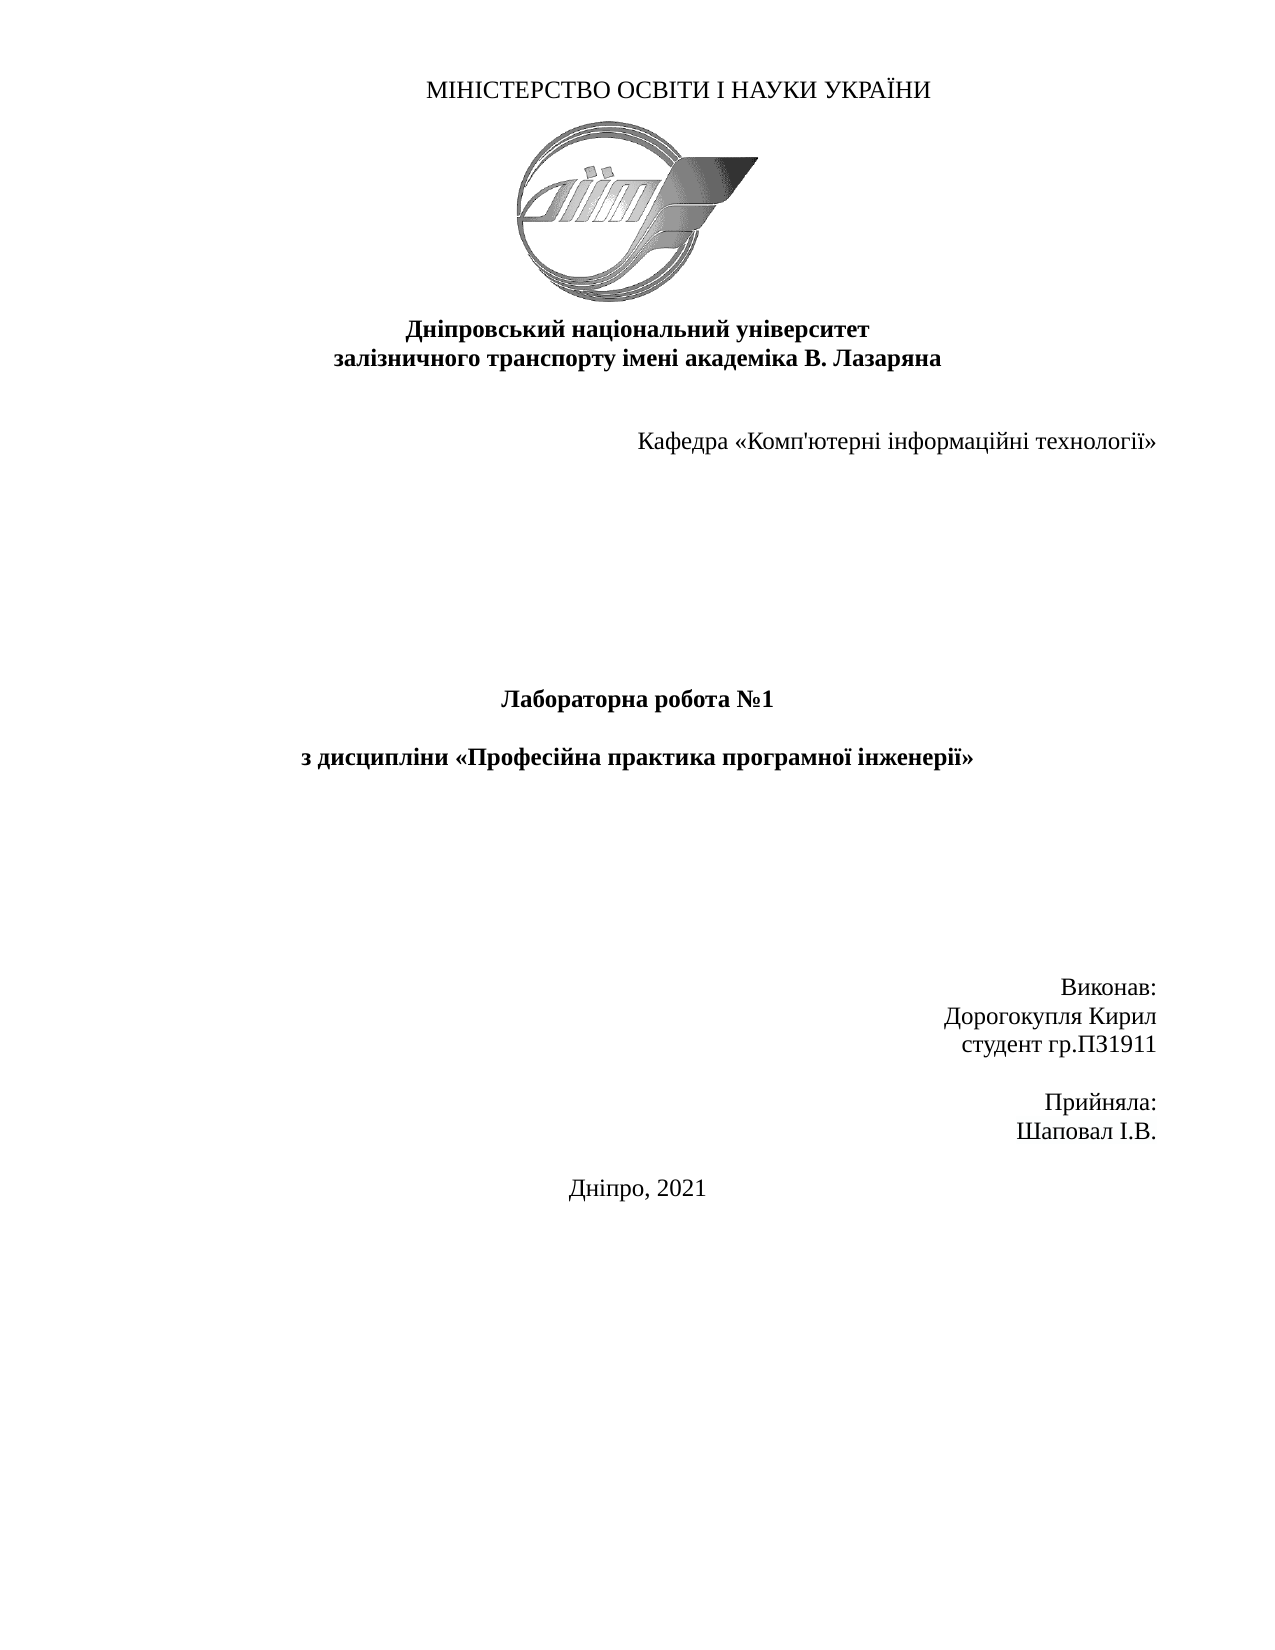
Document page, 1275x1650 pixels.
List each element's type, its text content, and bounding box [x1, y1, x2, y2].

text Прийняла: [709, 1087, 1157, 1116]
text Виконав: [118, 972, 1157, 1001]
text Дніпровський національний університет залізничного транспорту імені академіка В. Лазаряна [118, 314, 1157, 372]
text Кафедра «Комп'ютерні інформаційні технології» [118, 426, 1157, 454]
text Дорогокупля Кирил [118, 1001, 1157, 1029]
text Шаповал І.В. [709, 1116, 1157, 1144]
text студент гр.ПЗ1911 [709, 1029, 1157, 1058]
text з дисципліни «Професійна практика програмної інженерії» [118, 713, 1157, 771]
text Лабораторна робота №1 [118, 684, 1157, 713]
text Дніпро, 2021 [118, 1173, 1157, 1202]
text МІНІСТЕРСТВО ОСВІТИ І НАУКИ УКРАЇНИ [155, 75, 1157, 104]
